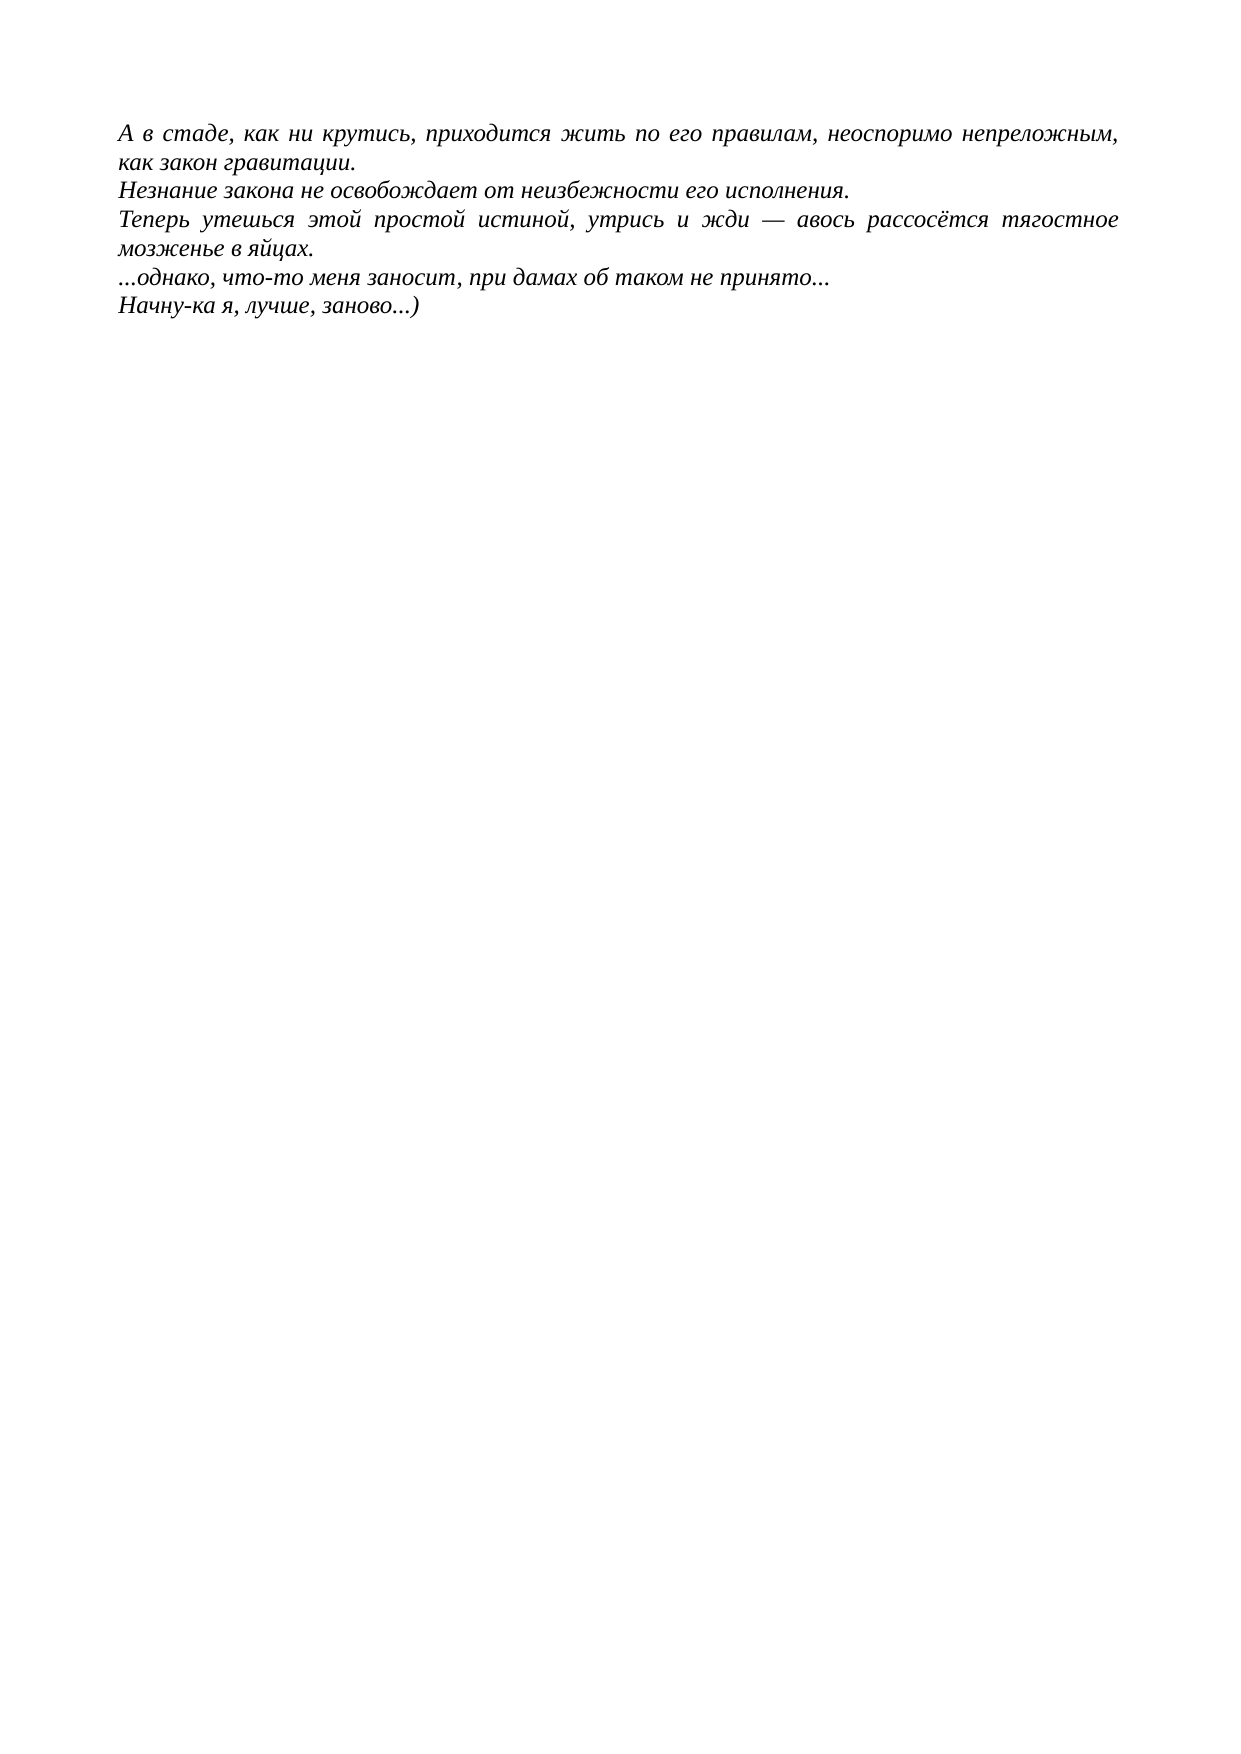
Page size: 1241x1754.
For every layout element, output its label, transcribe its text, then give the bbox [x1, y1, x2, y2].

text А в стаде, как ни крутись, приходится жить по его правилам, неоспоримо непреложным, как закон гравитации. [118, 118, 1122, 176]
text Теперь утешься этой простой истиной, утрись и жди — авось рассосётся тягостное мозженье в яйцах. [118, 204, 1122, 262]
text Незнание закона не освобождает от неизбежности его исполнения. [118, 176, 1122, 204]
text ...однако, что-то меня заносит, при дамах об таком не принято... [118, 262, 1122, 291]
text Начну-ка я, лучше, заново...) [118, 291, 1122, 319]
